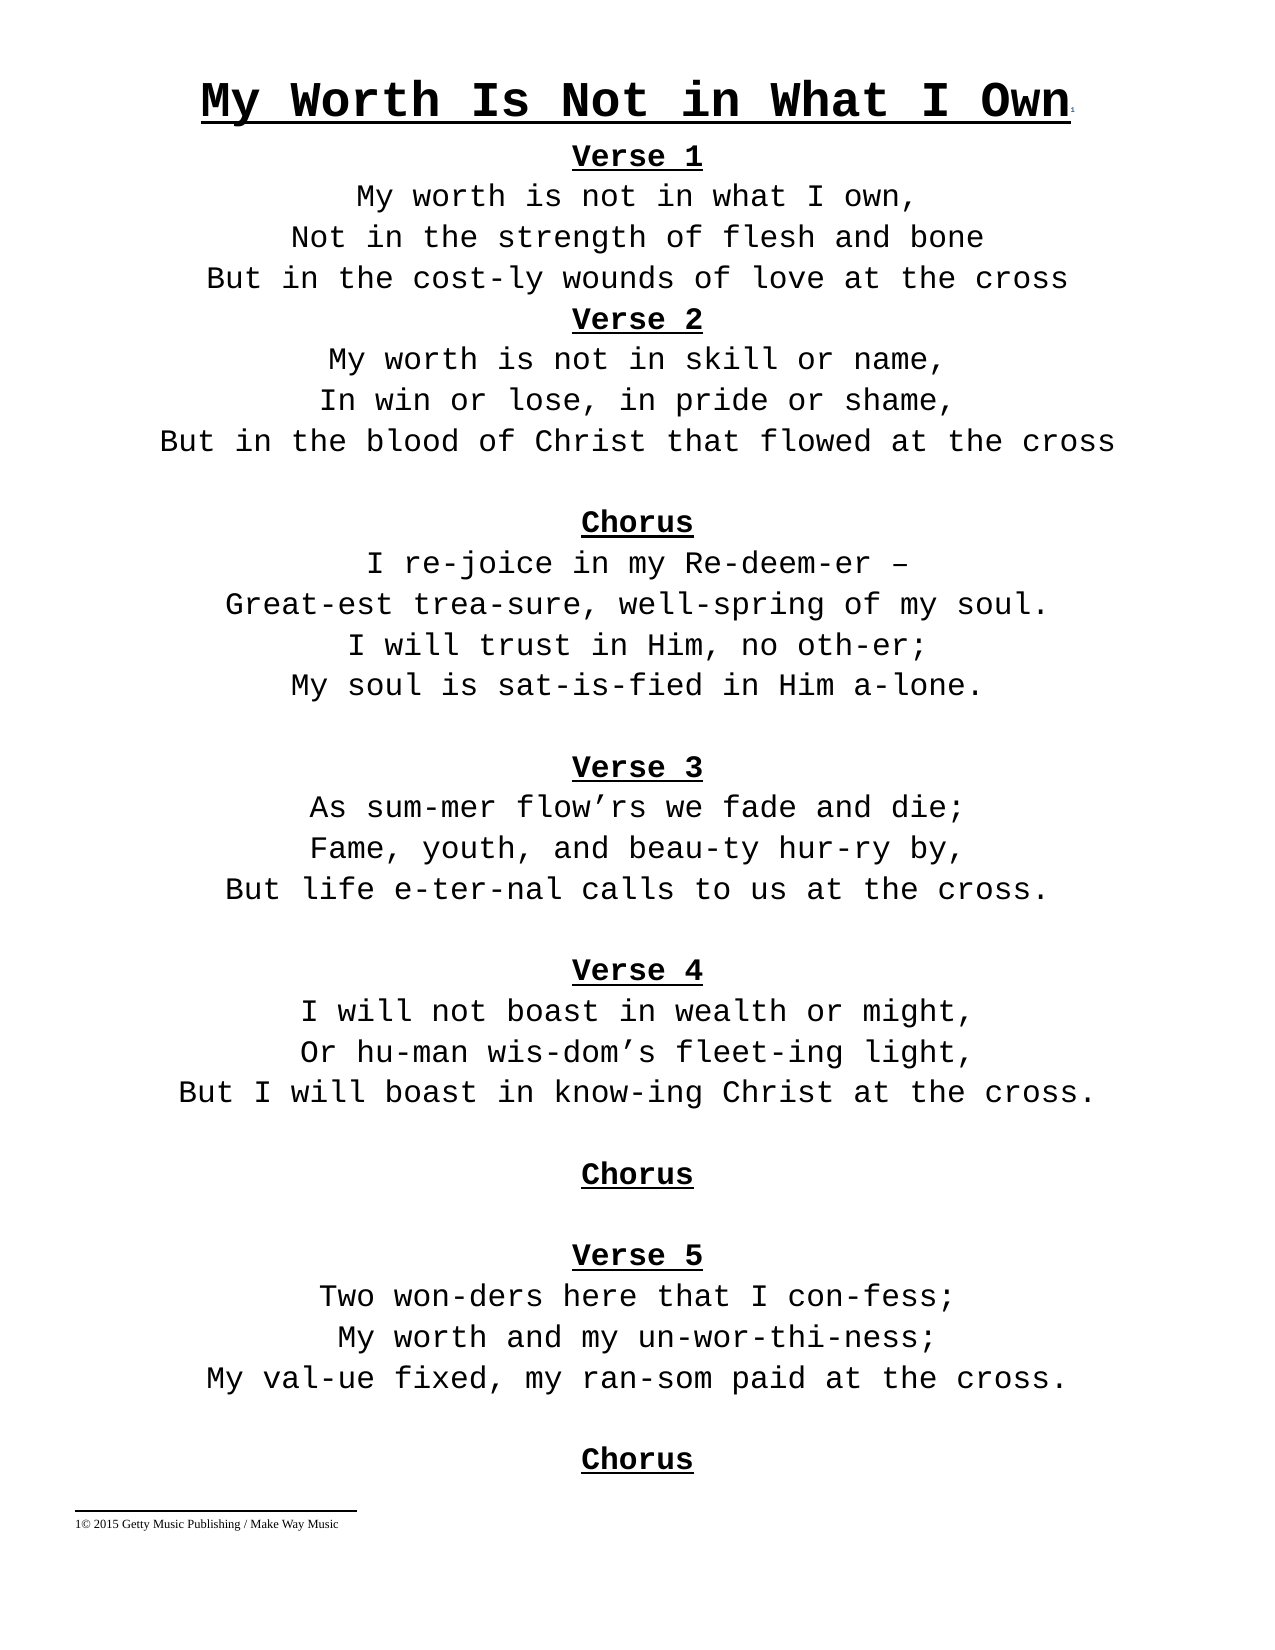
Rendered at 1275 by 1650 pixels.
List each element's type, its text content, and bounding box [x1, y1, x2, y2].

text My worth is not in skill or name, [75, 344, 1200, 379]
text I will trust in Him, no oth-er; [75, 629, 1200, 664]
text My val-ue fixed, my ran-som paid at the cross. [75, 1362, 1200, 1397]
text Verse 4 [75, 955, 1200, 990]
text As sum-mer flow’rs we fade and die; [75, 792, 1200, 827]
text I re-joice in my Re-deem-er – [75, 547, 1200, 583]
text I will not boast in wealth or might, [75, 995, 1200, 1031]
text My worth and my un-wor-thi-ness; [75, 1321, 1200, 1357]
text But life e-ter-nal calls to us at the cross. [75, 873, 1200, 909]
text Not in the strength of flesh and bone [75, 222, 1200, 257]
text Verse 3 [75, 751, 1200, 786]
text Great-est trea-sure, well-spring of my soul. [75, 588, 1200, 623]
text Fame, youth, and beau-ty hur-ry by, [75, 832, 1200, 868]
text My soul is sat-is-fied in Him a-lone. [75, 669, 1200, 705]
text But I will boast in know-ing Christ at the cross. [75, 1077, 1200, 1112]
text But in the blood of Christ that flowed at the cross [75, 425, 1200, 461]
text My Worth Is Not in What I Own [75, 75, 1200, 132]
text My worth is not in what I own, [75, 181, 1200, 216]
text Or hu-man wis-dom’s fleet-ing light, [75, 1036, 1200, 1072]
text Chorus [75, 507, 1200, 542]
text Two won-ders here that I con-fess; [75, 1281, 1200, 1316]
text But in the cost-ly wounds of love at the cross [75, 262, 1200, 298]
text Chorus [75, 1443, 1200, 1479]
text Verse 5 [75, 1240, 1200, 1275]
text © 2015 Getty Music Publishing / Make Way Music [75, 1517, 1200, 1531]
text Verse 1 [75, 140, 1200, 176]
text In win or lose, in pride or shame, [75, 384, 1200, 420]
text Verse 2 [75, 303, 1200, 338]
text Chorus [75, 1158, 1200, 1194]
